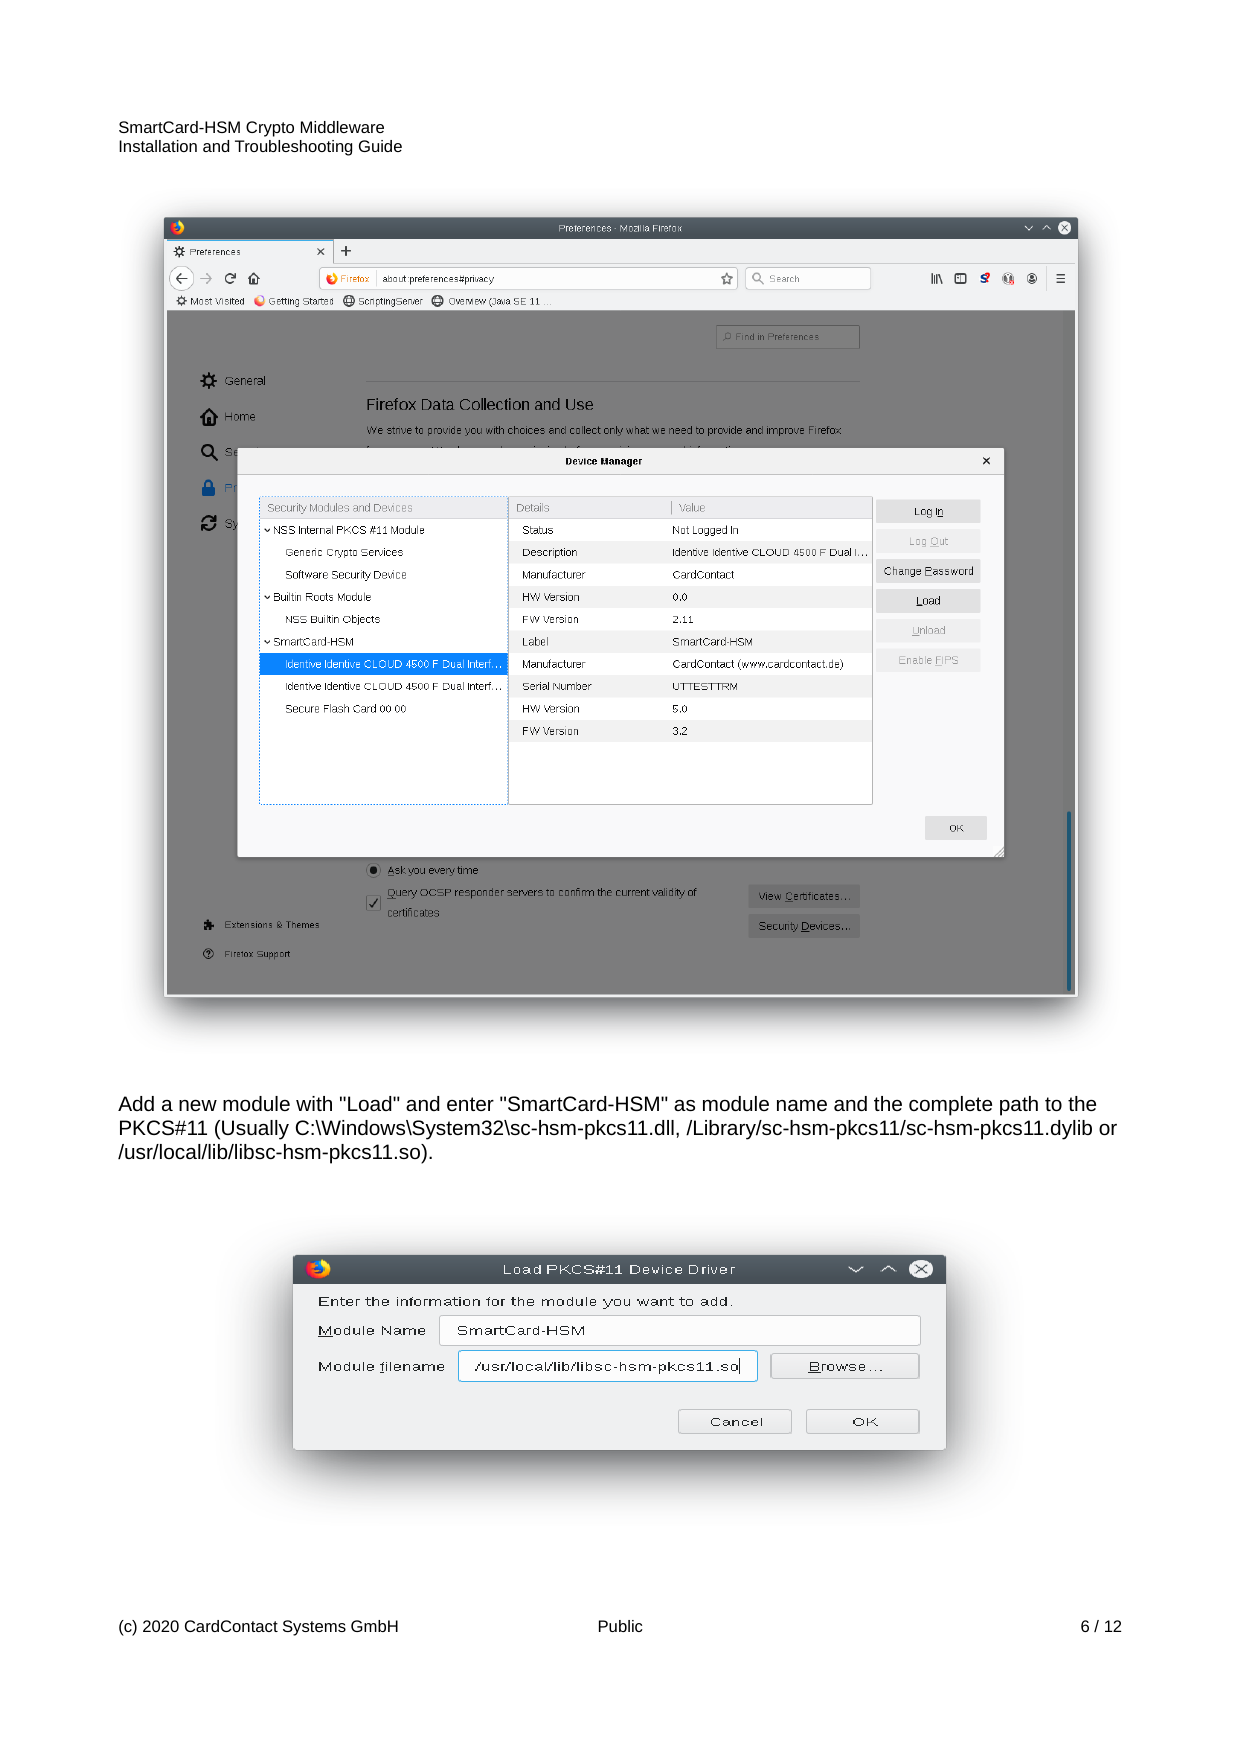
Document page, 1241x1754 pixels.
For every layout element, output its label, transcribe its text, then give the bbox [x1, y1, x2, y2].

picture [212, 1212, 1029, 1528]
text Add a new module with "Load" and enter "SmartCard-HSM" as module name and the complete path to the PKCS#11 (Usually C:\Windows\System32\sc-hsm-pkcs11.dll, /Library/sc-hsm-pkcs11/sc-hsm-pkcs11.dylib or /usr/local/lib/libsc-hsm-pkcs11.so). [118, 1092, 1122, 1164]
picture [118, 186, 1123, 1056]
